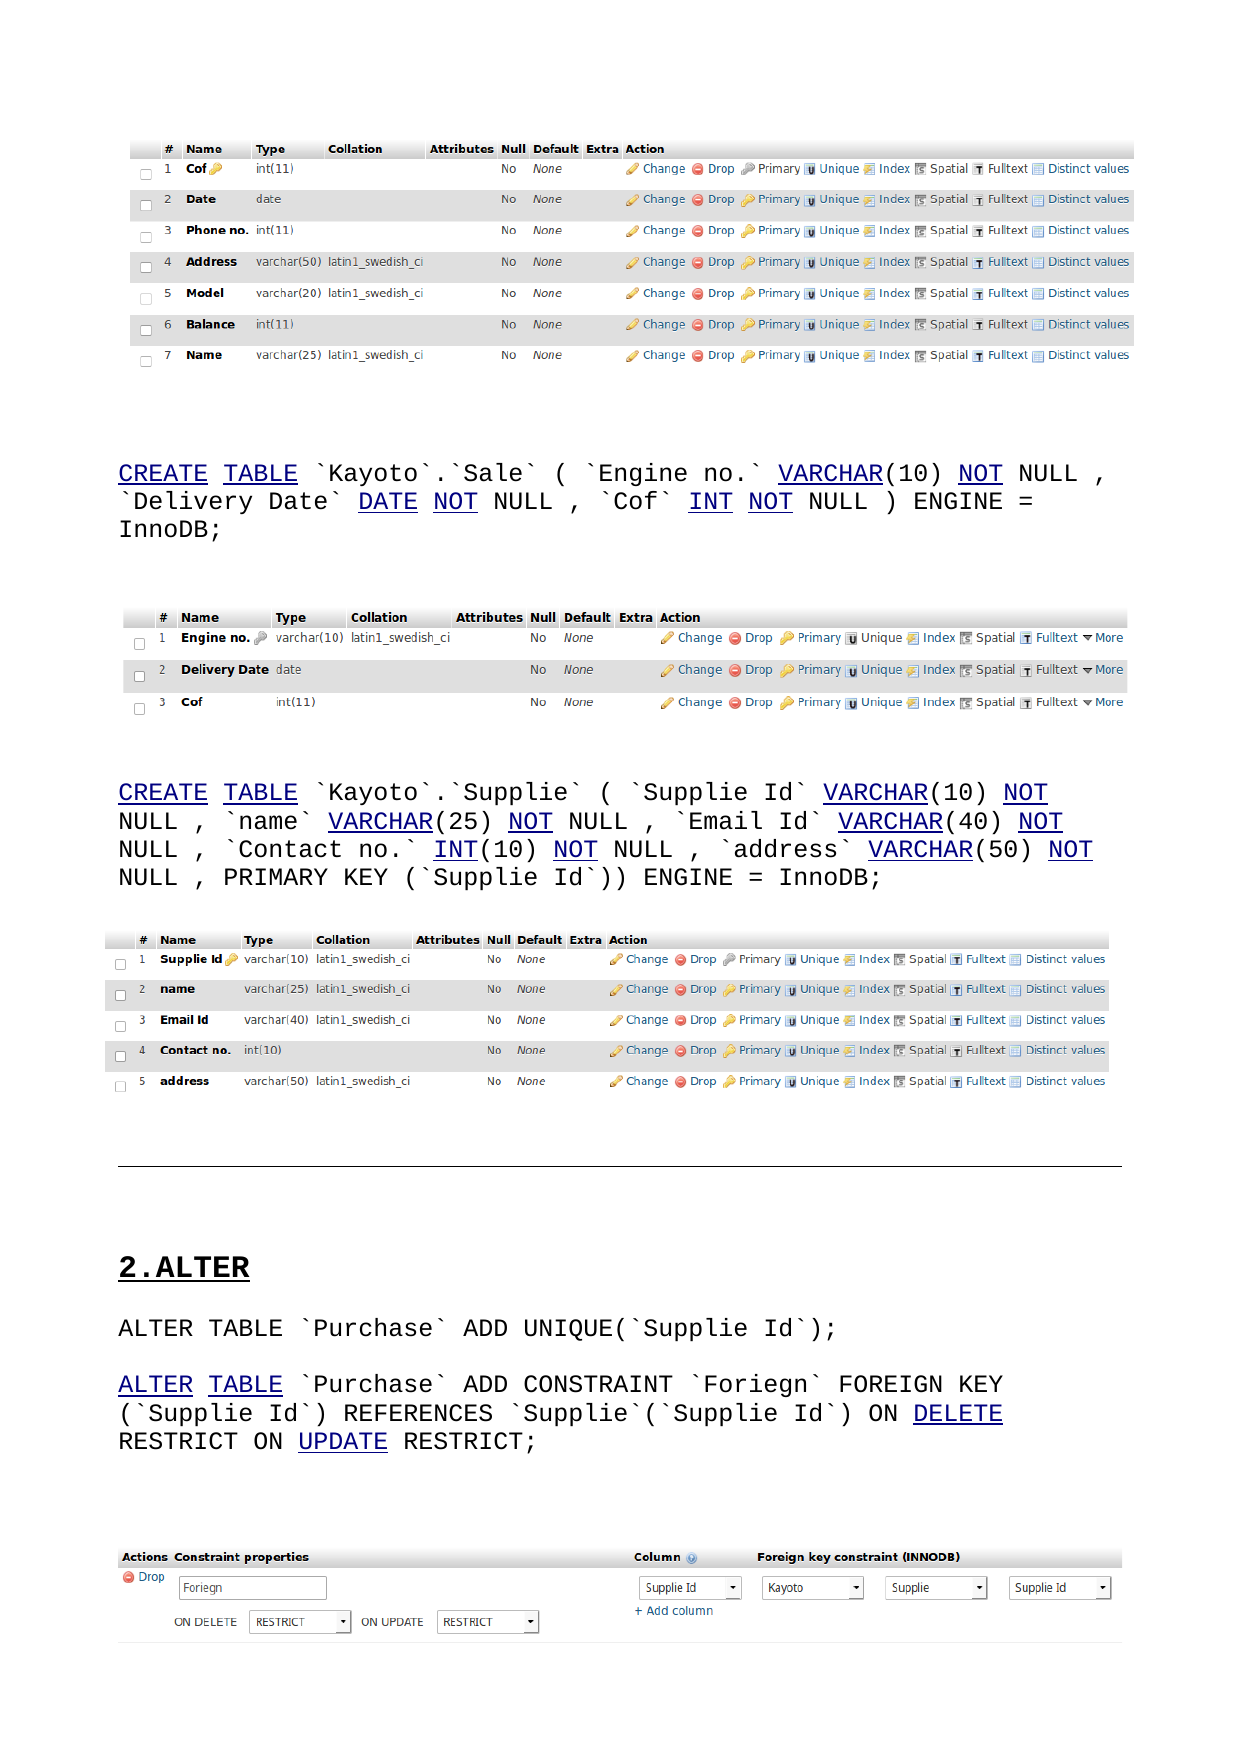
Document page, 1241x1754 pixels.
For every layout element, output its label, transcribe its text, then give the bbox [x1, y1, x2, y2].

text 2.ALTER [118, 1251, 1122, 1287]
text ­ [118, 1485, 1122, 1513]
text CREATE TABLE `Kayoto`.`Sale` ( `Engine no.` VARCHAR(10) NOT NULL , `Delivery Date` DATE NOT NULL , `Cof` INT NOT NULL ) ENGINE = InnoDB; [118, 460, 1122, 545]
picture [105, 930, 1109, 1101]
picture [123, 607, 1128, 724]
text CREATE TABLE `Kayoto`.`Supplie` ( `Supplie Id` VARCHAR(10) NOT NULL , `name` VARCHAR(25) NOT NULL , `Email Id` VARCHAR(40) NOT NULL , `Contact no.` INT(10) NOT NULL , `address` VARCHAR(50) NOT NULL , PRIMARY KEY (`Supplie Id`)) ENGINE = InnoDB; [118, 780, 1122, 893]
picture [130, 140, 1134, 376]
picture [118, 1547, 1123, 1643]
text ALTER TABLE `Purchase` ADD UNIQUE(`Supplie Id`); [118, 1315, 1122, 1343]
text ALTER TABLE `Purchase` ADD CONSTRAINT `Foriegn` FOREIGN KEY (`Supplie Id`) REFERENCES `Supplie`(`Supplie Id`) ON DELETE RESTRICT ON UPDATE RESTRICT; [118, 1372, 1122, 1457]
